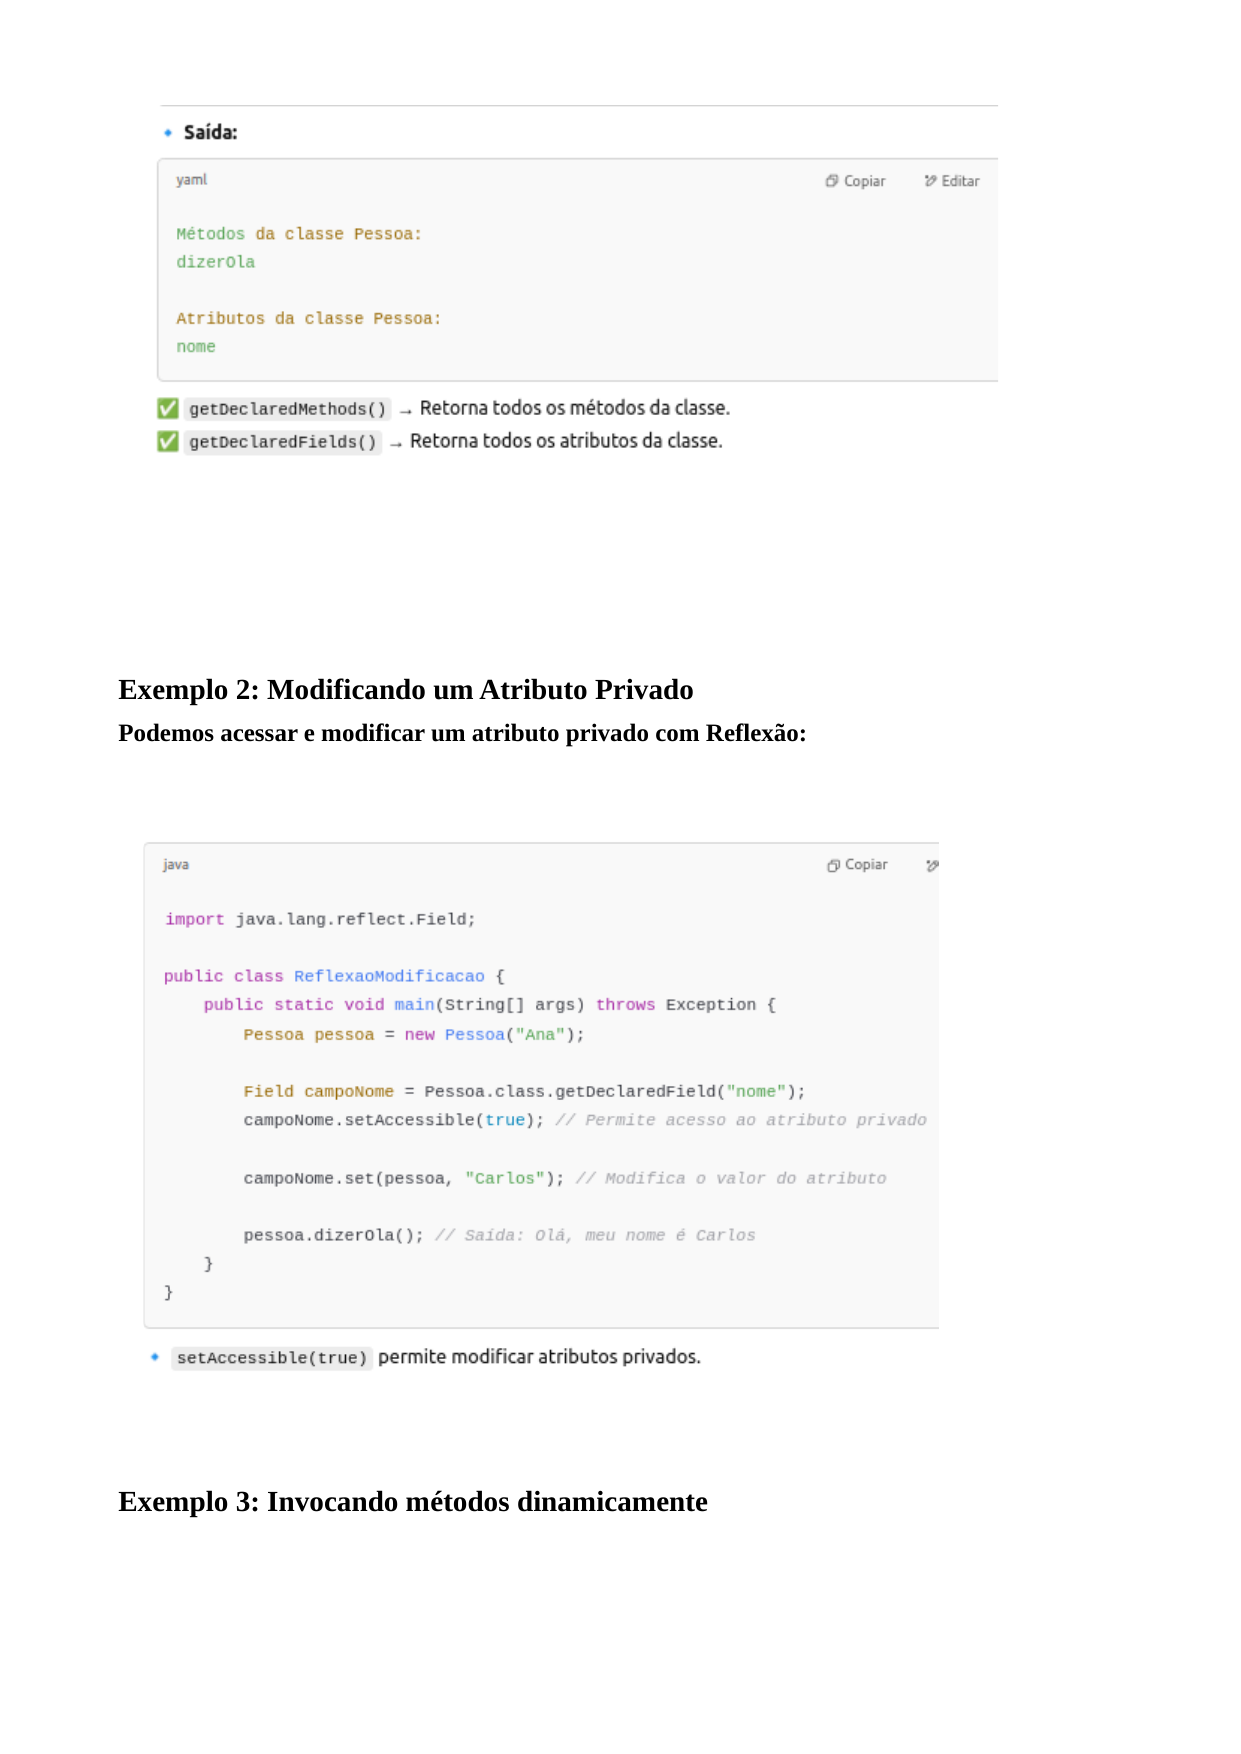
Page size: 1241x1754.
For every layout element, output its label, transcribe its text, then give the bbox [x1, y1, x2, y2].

subtitle Exemplo 3: Invocando métodos dinamicamente [118, 1484, 1122, 1518]
text Podemos acessar e modificar um atributo privado com Reflexão: [118, 718, 1122, 747]
picture [143, 838, 939, 1374]
subtitle Exemplo 2: Modificando um Atributo Privado [118, 672, 1122, 705]
picture [151, 105, 999, 487]
